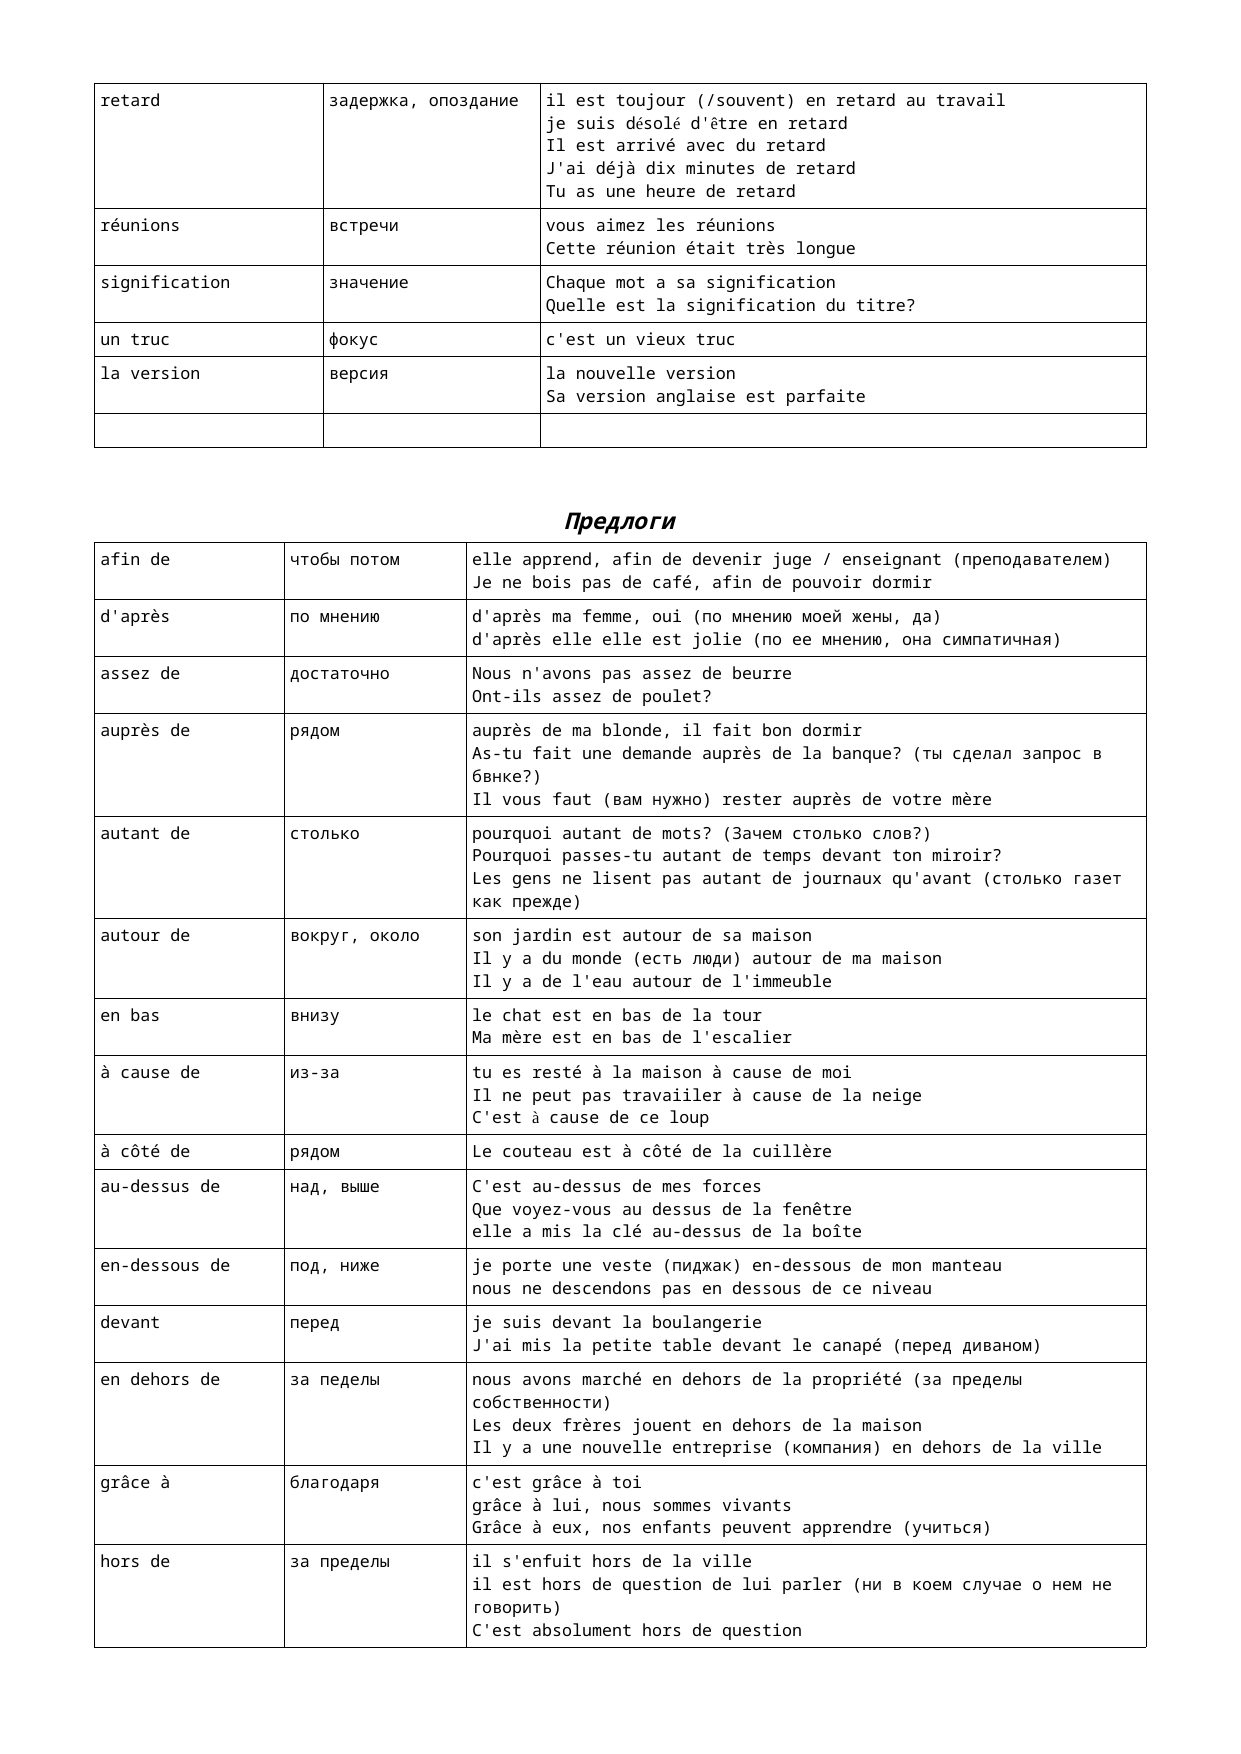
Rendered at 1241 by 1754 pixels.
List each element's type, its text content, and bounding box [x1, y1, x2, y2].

table_cell задержка, опоздание [324, 84, 540, 208]
table_cell je porte une veste (пиджак) en-dessous de mon manteau nous ne descendons pas en dessous de ce niveau [467, 1249, 1146, 1305]
table_cell встречи [324, 209, 540, 265]
table_cell devant [95, 1306, 284, 1362]
table_cell C'est au-dessus de mes forces Que voyez-vous au dessus de la fenêtre elle a mis la clé au-dessus de la boîte [467, 1170, 1146, 1248]
table_cell signification [95, 266, 323, 322]
table_cell за пределы [285, 1545, 466, 1647]
table_cell [95, 414, 323, 447]
table_header afin de [95, 543, 284, 599]
table_cell auprès de ma blonde, il fait bon dormir As-tu fait une demande auprès de la banque? (ты сделал запрос в бвнке?) Il vous faut (вам нужно) rester auprès de votre mère [467, 714, 1146, 816]
table_cell nous avons marché en dehors de la propriété (за пределы собственности) Les deux frères jouent en dehors de la maison Il y a une nouvelle entreprise (компания) en dehors de la ville [467, 1363, 1146, 1464]
table_cell en dehors de [95, 1363, 284, 1464]
table_cell вокруг, около [285, 919, 466, 998]
table_cell значение [324, 266, 540, 322]
table_cell auprès de [95, 714, 284, 816]
table_cell перед [285, 1306, 466, 1362]
table_cell Nous n'avons pas assez de beurre Ont-ils assez de poulet? [467, 657, 1146, 713]
table_cell à cause de [95, 1056, 284, 1134]
table_cell [324, 414, 540, 447]
table_cell réunions [95, 209, 323, 265]
table_cell en-dessous de [95, 1249, 284, 1305]
table_cell из-за [285, 1056, 466, 1134]
table_cell c'est un vieux truc [541, 323, 1146, 356]
table_cell grâce à [95, 1466, 284, 1544]
table_cell версия [324, 357, 540, 413]
table_cell [541, 414, 1146, 447]
table_cell за педелы [285, 1363, 466, 1464]
text Предлоги [94, 505, 1146, 536]
table_cell la nouvelle version Sa version anglaise est parfaite [541, 357, 1146, 413]
table_cell en bas [95, 999, 284, 1054]
table_cell assez de [95, 657, 284, 713]
table_cell hors de [95, 1545, 284, 1647]
table_cell il s'enfuit hors de la ville il est hors de question de lui parler (ни в коем случае о нем не говорить) C'est absolument hors de question [467, 1545, 1146, 1647]
table_cell tu es resté à la maison à cause de moi Il ne peut pas travaiiler à cause de la neige C'est à cause de ce loup [467, 1056, 1146, 1134]
table_cell d'après [95, 600, 284, 656]
table_cell внизу [285, 999, 466, 1054]
table_cell le chat est en bas de la tour Ma mère est en bas de l'escalier [467, 999, 1146, 1054]
table_header чтобы потом [285, 543, 466, 599]
table_cell d'après ma femme, oui (по мнению моей жены, да) d'après elle elle est jolie (по ее мнению, она симпатичная) [467, 600, 1146, 656]
table_cell Le couteau est à côté de la cuillère [467, 1135, 1146, 1168]
table_cell достаточно [285, 657, 466, 713]
table_cell il est toujour (/souvent) en retard au travail je suis désolé d'être en retard Il est arrivé avec du retard J'ai déjà dix minutes de retard Tu as une heure de retard [541, 84, 1146, 208]
table_cell un truc [95, 323, 323, 356]
table_cell autour de [95, 919, 284, 998]
table_cell pourquoi autant de mots? (Зачем столько слов?) Pourquoi passes-tu autant de temps devant ton miroir? Les gens ne lisent pas autant de journaux qu'avant (столько газет как прежде) [467, 817, 1146, 918]
table_cell son jardin est autour de sa maison Il y a du monde (есть люди) autour de ma maison Il y a de l'eau autour de l'immeuble [467, 919, 1146, 998]
table_cell фокус [324, 323, 540, 356]
table_cell рядом [285, 714, 466, 816]
table_cell c'est grâce à toi grâce à lui, nous sommes vivants Grâce à eux, nos enfants peuvent apprendre (учиться) [467, 1466, 1146, 1544]
table_cell благодаря [285, 1466, 466, 1544]
table_cell под, ниже [285, 1249, 466, 1305]
table_cell autant de [95, 817, 284, 918]
table_cell à côté de [95, 1135, 284, 1168]
table_cell je suis devant la boulangerie J'ai mis la petite table devant le canapé (перед диваном) [467, 1306, 1146, 1362]
table_cell рядом [285, 1135, 466, 1168]
table_cell retard [95, 84, 323, 208]
table_cell au-dessus de [95, 1170, 284, 1248]
table_cell vous aimez les réunions Cette réunion était très longue [541, 209, 1146, 265]
table_cell по мнению [285, 600, 466, 656]
table_cell Chaque mot a sa signification Quelle est la signification du titre? [541, 266, 1146, 322]
table_header elle apprend, afin de devenir juge / enseignant (преподавателем) Je ne bois pas de café, afin de pouvoir dormir [467, 543, 1146, 599]
table_cell la version [95, 357, 323, 413]
table_cell столько [285, 817, 466, 918]
table_cell над, выше [285, 1170, 466, 1248]
